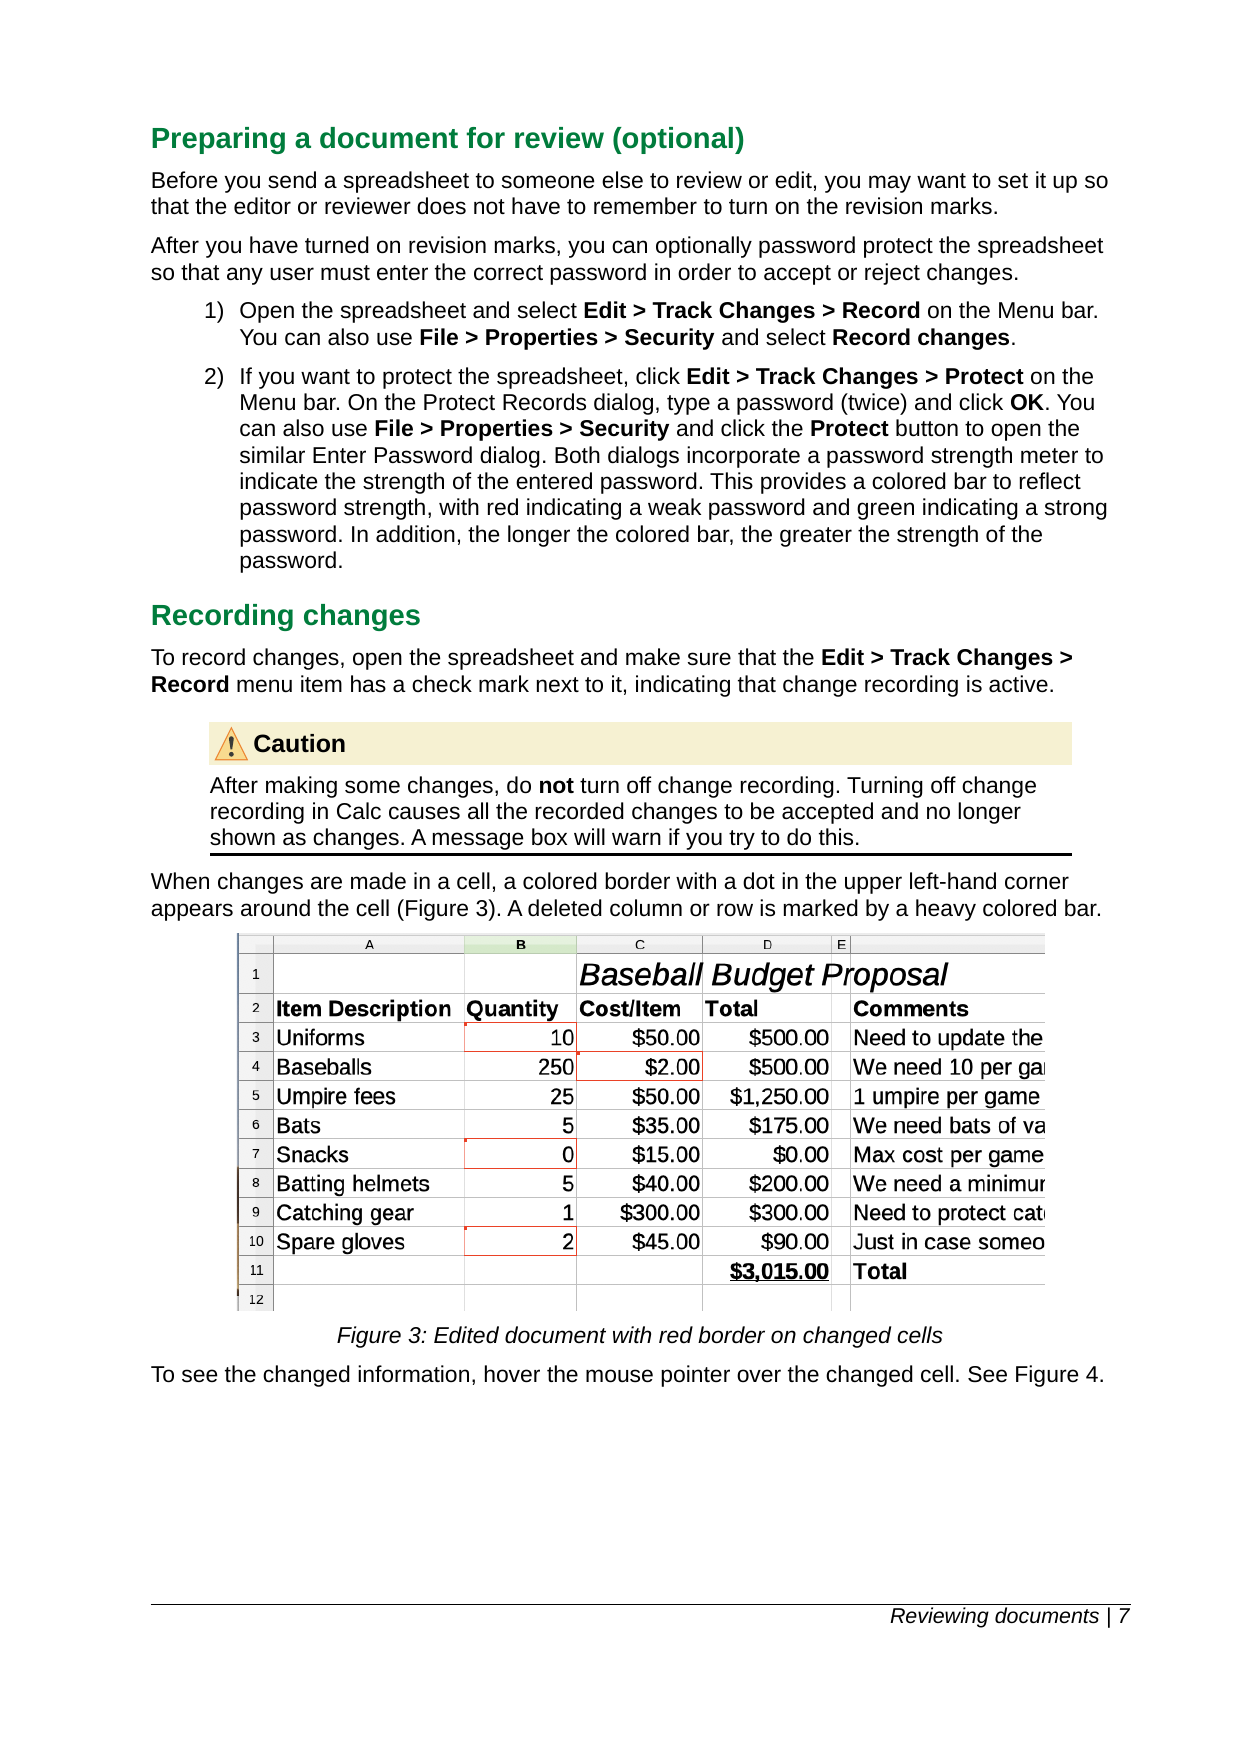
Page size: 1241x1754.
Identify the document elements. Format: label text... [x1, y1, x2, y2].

subtitle Preparing a document for review (optional) [151, 121, 1131, 154]
list If you want to protect the spreadsheet, click Edit > Track Changes > Protect on the Menu bar. On the Protect Records dialog, type a password (twice) and click OK. You can also use File > Properties > Security and click the Protect button to open the similar Enter Password dialog. Both dialogs incorporate a password strength meter to indicate the strength of the entered password. This provides a colored bar to reflect password strength, with red indicating a weak password and green indicating a strong password. In addition, the longer the colored bar, the greater the strength of the password. [224, 363, 1131, 573]
text When changes are made in a cell, a colored border with a dot in the upper left-hand corner appears around the cell (Figure 3). A deleted column or row is marked by a heavy colored bar. [151, 868, 1131, 921]
text Before you send a spreadsheet to someone else to review or edit, you may want to set it up so that the editor or reviewer does not have to remember to turn on the revision marks. [151, 167, 1131, 220]
picture [236, 933, 1045, 1311]
list To record changes, open the spreadsheet and make sure that the Edit > Track Changes > Record menu item has a check mark next to it, indicating that change recording is active. [151, 644, 1131, 697]
list Open the spreadsheet and select Edit > Track Changes > Record on the Menu bar. You can also use File > Properties > Security and select Record changes. [224, 297, 1131, 350]
text To see the changed information, hover the mouse pointer over the changed cell. See Figure 4. [151, 1361, 1131, 1388]
subtitle Recording changes [151, 598, 1131, 632]
list After you have turned on revision marks, you can optionally password protect the spreadsheet so that any user must enter the correct password in order to accept or reject changes. [151, 232, 1131, 285]
text After making some changes, do not turn off change recording. Turning off change recording in Calc causes all the recorded changes to be accepted and no longer shown as changes. A message box will warn if you try to do this. [209, 772, 1072, 856]
subtitle Caution [209, 722, 1072, 765]
text Figure 3: Edited document with red border on changed cells [237, 1322, 1045, 1349]
